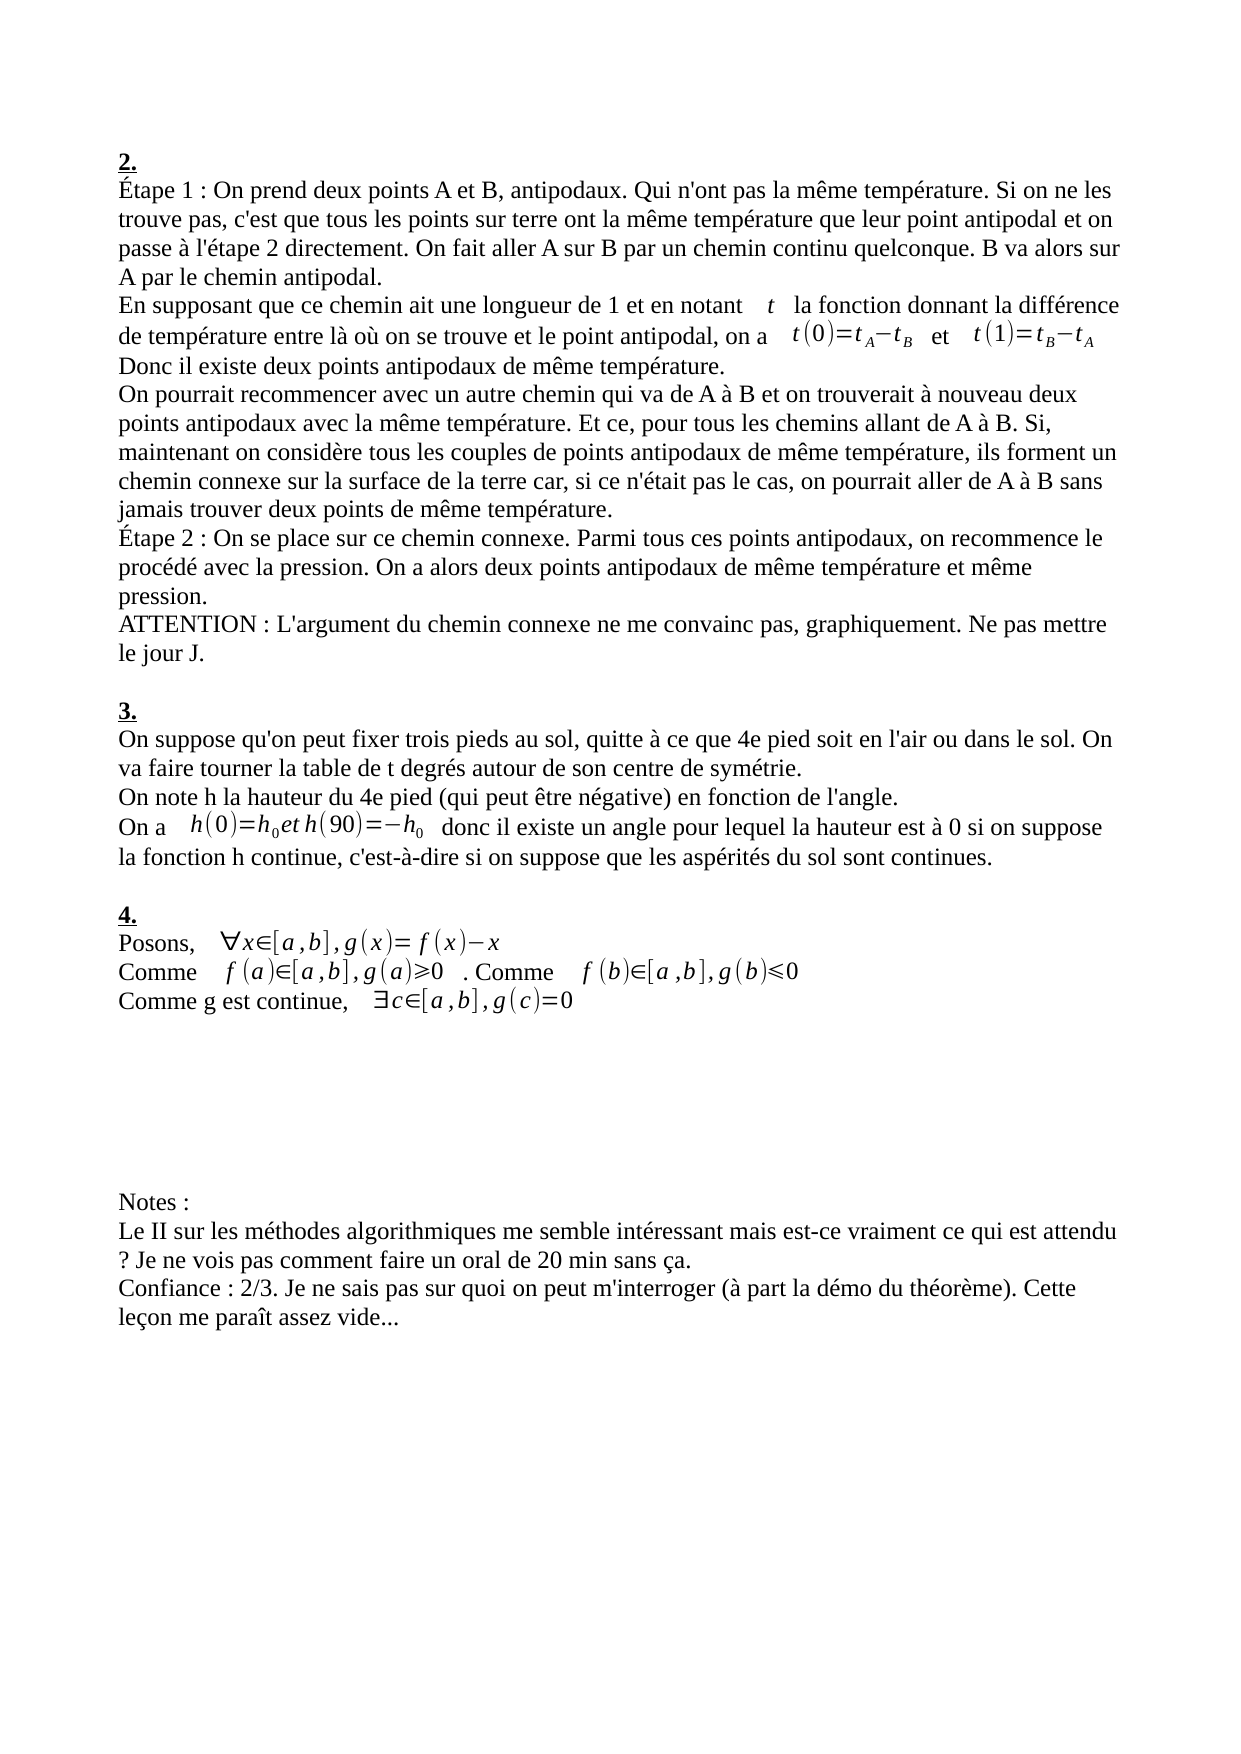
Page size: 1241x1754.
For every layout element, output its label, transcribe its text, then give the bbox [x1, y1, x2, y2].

text 4. [118, 900, 1122, 928]
text Posons, [118, 928, 1122, 957]
text Notes : [118, 1187, 1122, 1216]
text En supposant que ce chemin ait une longueur de 1 et en notant la fonction donnant la différence de température entre là où on se trouve et le point antipodal, on a et [118, 291, 1122, 351]
text Comme . Comme [118, 957, 1122, 986]
text On a donc il existe un angle pour lequel la hauteur est à 0 si on suppose la fonction h continue, c'est-à-dire si on suppose que les aspérités du sol sont continues. [118, 811, 1122, 871]
text Étape 2 : On se place sur ce chemin connexe. Parmi tous ces points antipodaux, on recommence le procédé avec la pression. On a alors deux points antipodaux de même température et même pression. [118, 523, 1122, 609]
text On pourrait recommencer avec un autre chemin qui va de A à B et on trouverait à nouveau deux points antipodaux avec la même température. Et ce, pour tous les chemins allant de A à B. Si, maintenant on considère tous les couples de points antipodaux de même température, ils forment un chemin connexe sur la surface de la terre car, si ce n'était pas le cas, on pourrait aller de A à B sans jamais trouver deux points de même température. [118, 379, 1122, 523]
text Le II sur les méthodes algorithmiques me semble intéressant mais est-ce vraiment ce qui est attendu ? Je ne vois pas comment faire un oral de 20 min sans ça. [118, 1216, 1122, 1273]
text On note h la hauteur du 4e pied (qui peut être négative) en fonction de l'angle. [118, 782, 1122, 811]
text Confiance : 2/3. Je ne sais pas sur quoi on peut m'interroger (à part la démo du théorème). Cette leçon me paraît assez vide... [118, 1273, 1122, 1331]
text ATTENTION : L'argument du chemin connexe ne me convainc pas, graphiquement. Ne pas mettre le jour J. [118, 609, 1122, 667]
text On suppose qu'on peut fixer trois pieds au sol, quitte à ce que 4e pied soit en l'air ou dans le sol. On va faire tourner la table de t degrés autour de son centre de symétrie. [118, 724, 1122, 782]
text 3. [118, 696, 1122, 724]
text Donc il existe deux points antipodaux de même température. [118, 351, 1122, 379]
text 2. [118, 147, 1122, 176]
text Étape 1 : On prend deux points A et B, antipodaux. Qui n'ont pas la même température. Si on ne les trouve pas, c'est que tous les points sur terre ont la même température que leur point antipodal et on passe à l'étape 2 directement. On fait aller A sur B par un chemin continu quelconque. B va alors sur A par le chemin antipodal. [118, 176, 1122, 291]
text Comme g est continue, [118, 986, 1122, 1015]
